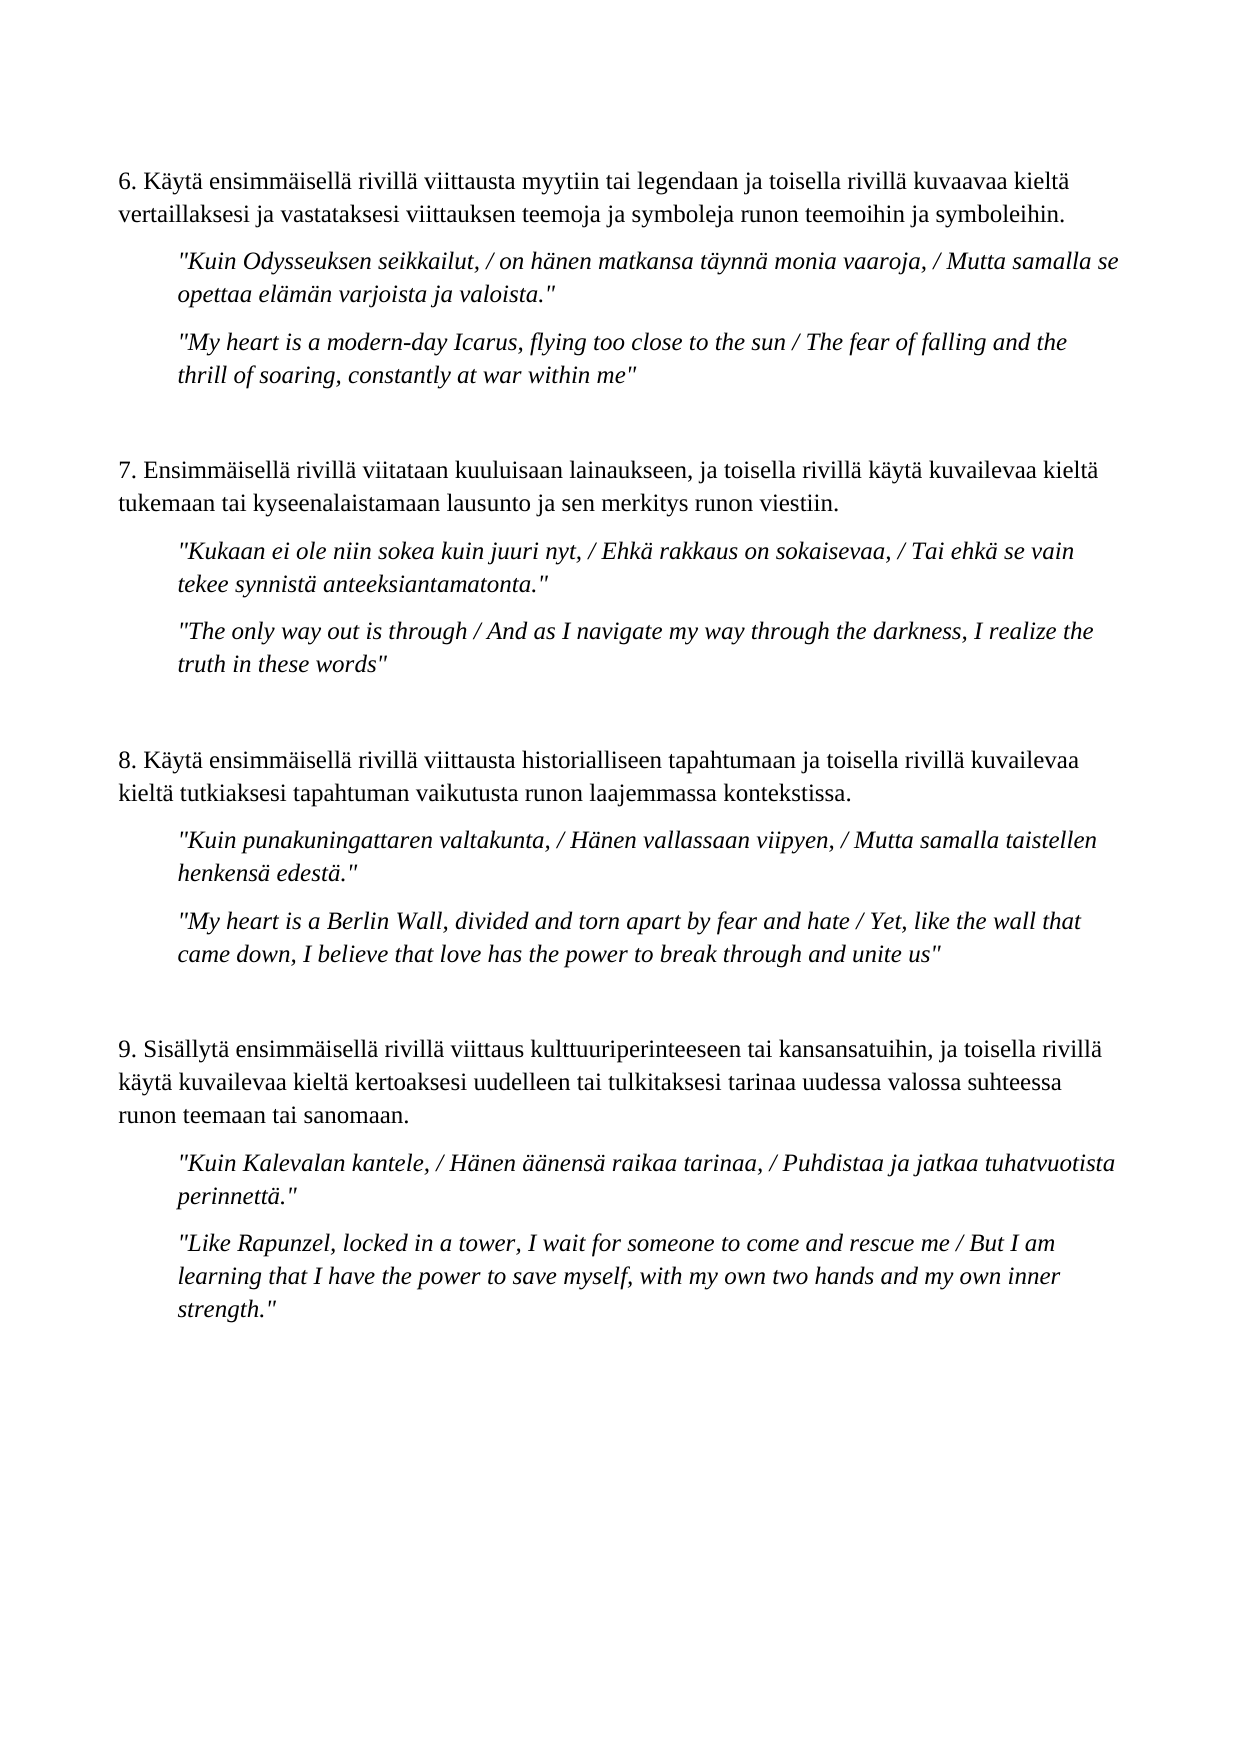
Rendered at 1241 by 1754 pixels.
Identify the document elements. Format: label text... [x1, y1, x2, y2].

text 7. Ensimmäisellä rivillä viitataan kuuluisaan lainaukseen, ja toisella rivillä käytä kuvailevaa kieltä tukemaan tai kyseenalaistamaan lausunto ja sen merkitys runon viestiin. [118, 455, 1122, 517]
text "Kuin punakuningattaren valtakunta, / Hänen vallassaan viipyen, / Mutta samalla taistellen henkensä edestä." [177, 825, 1122, 887]
text 8. Käytä ensimmäisellä rivillä viittausta historialliseen tapahtumaan ja toisella rivillä kuvailevaa kieltä tutkiaksesi tapahtuman vaikutusta runon laajemmassa kontekstissa. [118, 745, 1122, 806]
text "Kukaan ei ole niin sokea kuin juuri nyt, / Ehkä rakkaus on sokaisevaa, / Tai ehkä se vain tekee synnistä anteeksiantamatonta." [177, 536, 1122, 598]
text 9. Sisällytä ensimmäisellä rivillä viittaus kulttuuriperinteeseen tai kansansatuihin, ja toisella rivillä käytä kuvailevaa kieltä kertoaksesi uudelleen tai tulkitaksesi tarinaa uudessa valossa suhteessa runon teemaan tai sanomaan. [118, 1034, 1122, 1129]
text "My heart is a Berlin Wall, divided and torn apart by fear and hate / Yet, like the wall that came down, I believe that love has the power to break through and unite us" [177, 906, 1122, 968]
text "My heart is a modern-day Icarus, flying too close to the sun / The fear of falling and the thrill of soaring, constantly at war within me" [177, 327, 1122, 389]
text "Kuin Odysseuksen seikkailut, / on hänen matkansa täynnä monia vaaroja, / Mutta samalla se opettaa elämän varjoista ja valoista." [177, 246, 1122, 308]
text 6. Käytä ensimmäisellä rivillä viittausta myytiin tai legendaan ja toisella rivillä kuvaavaa kieltä vertaillaksesi ja vastataksesi viittauksen teemoja ja symboleja runon teemoihin ja symboleihin. [118, 166, 1122, 227]
text "Kuin Kalevalan kantele, / Hänen äänensä raikaa tarinaa, / Puhdistaa ja jatkaa tuhatvuotista perinnettä." [177, 1148, 1122, 1209]
text "Like Rapunzel, locked in a tower, I wait for someone to come and rescue me / But I am learning that I have the power to save myself, with my own two hands and my own inner strength." [177, 1228, 1122, 1323]
text "The only way out is through / And as I navigate my way through the darkness, I realize the truth in these words" [177, 616, 1122, 678]
